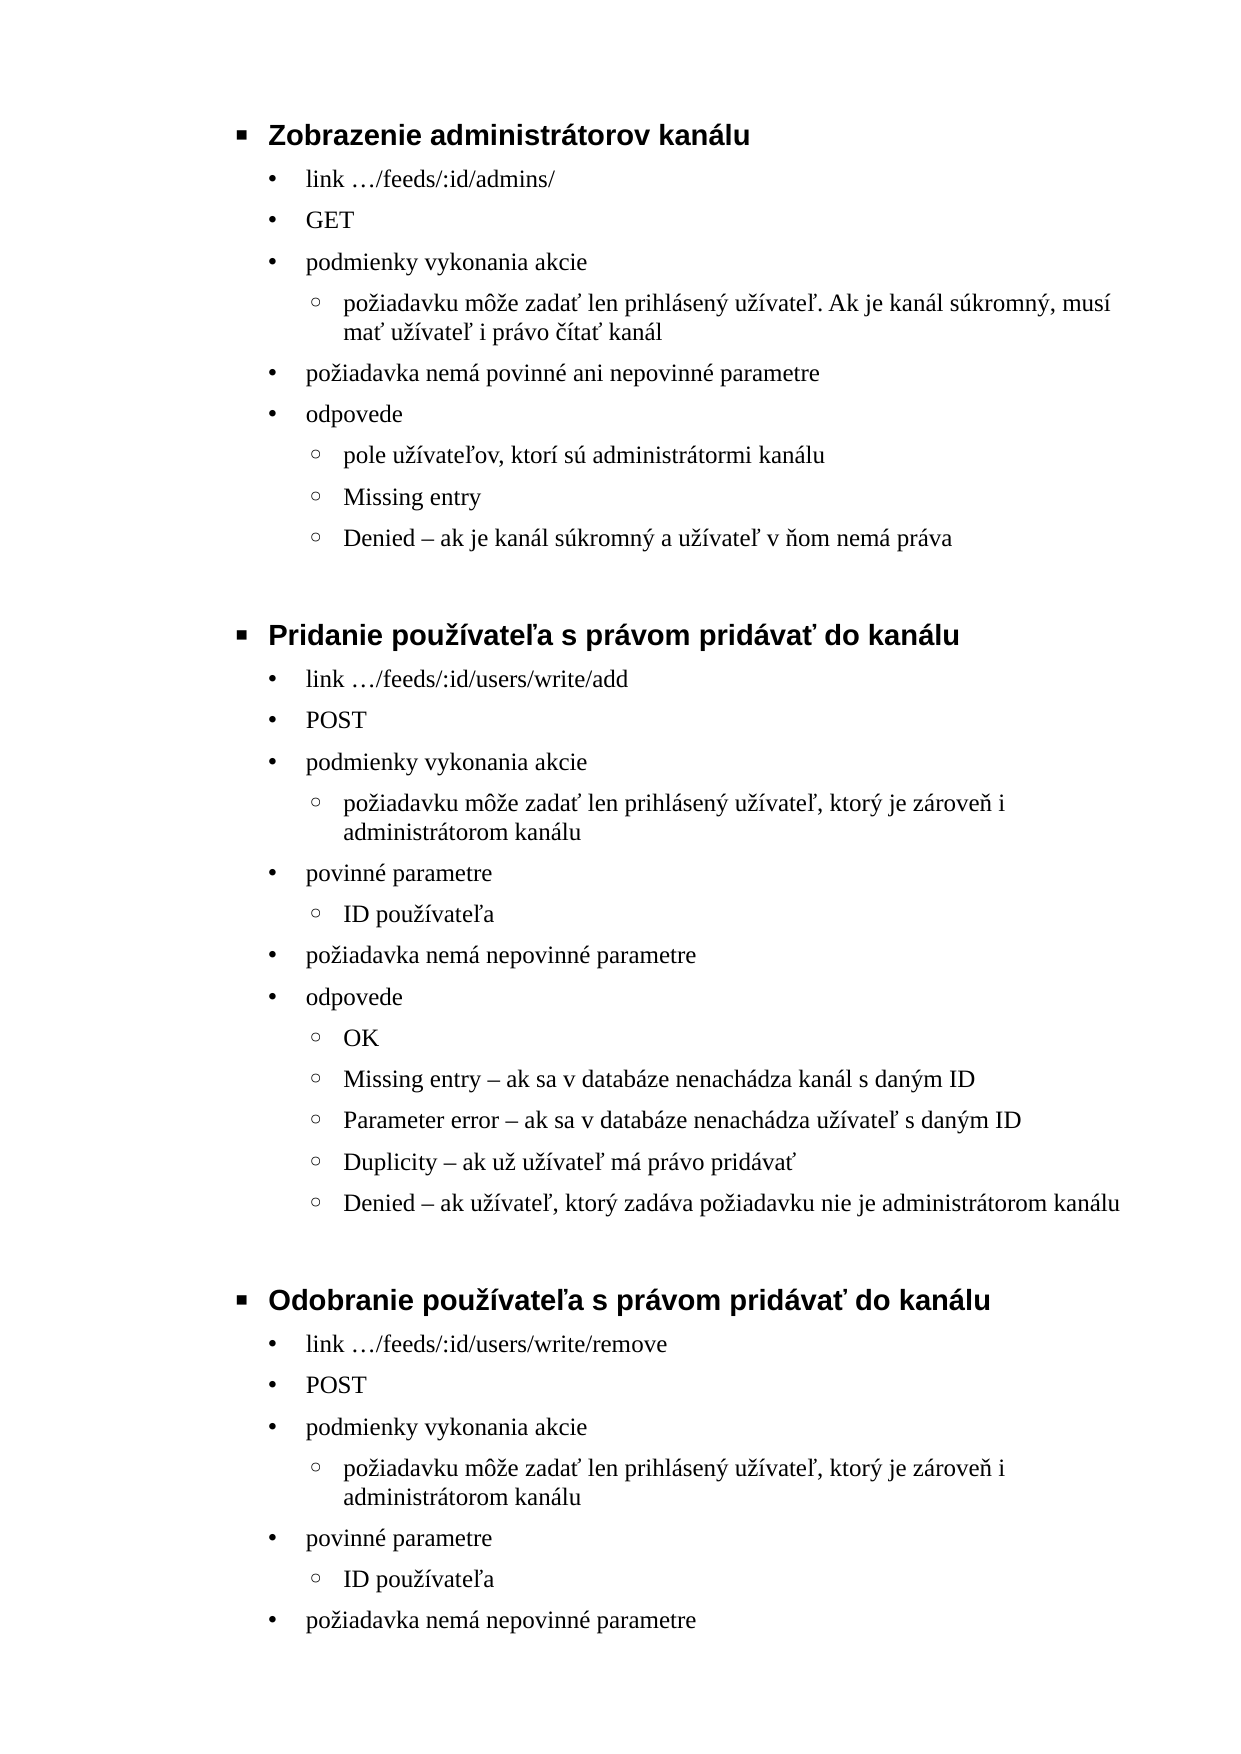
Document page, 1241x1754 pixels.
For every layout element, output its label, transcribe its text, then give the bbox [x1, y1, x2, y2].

list POST [268, 706, 1122, 734]
list povinné parametre [268, 1523, 1122, 1552]
subtitle Odobranie používateľa s právom pridávať do kanálu [231, 1283, 1122, 1317]
list link …/feeds/:id/admins/ [268, 164, 1122, 193]
list požiadavku môže zadať len prihlásený užívateľ, ktorý je zároveň i administrátorom kanálu [306, 1453, 1122, 1511]
list odpovede [268, 982, 1122, 1011]
list povinné parametre [268, 858, 1122, 887]
list Denied – ak užívateľ, ktorý zadáva požiadavku nie je administrátorom kanálu [306, 1188, 1122, 1246]
list požiadavka nemá povinné ani nepovinné parametre [268, 358, 1122, 387]
list link …/feeds/:id/users/write/remove [268, 1329, 1122, 1358]
list pole užívateľov, ktorí sú administrátormi kanálu [306, 441, 1122, 469]
list ID používateľa [306, 1564, 1122, 1593]
list Denied – ak je kanál súkromný a užívateľ v ňom nemá práva [306, 523, 1122, 581]
list OK [306, 1023, 1122, 1052]
list POST [268, 1371, 1122, 1399]
list Parameter error – ak sa v databáze nenachádza užívateľ s daným ID [306, 1106, 1122, 1134]
list požiadavku môže zadať len prihlásený užívateľ, ktorý je zároveň i administrátorom kanálu [306, 788, 1122, 846]
list Missing entry – ak sa v databáze nenachádza kanál s daným ID [306, 1064, 1122, 1093]
list podmienky vykonania akcie [268, 1412, 1122, 1441]
list podmienky vykonania akcie [268, 247, 1122, 276]
list Duplicity – ak už užívateľ má právo pridávať [306, 1147, 1122, 1176]
list link …/feeds/:id/users/write/add [268, 664, 1122, 693]
subtitle Pridanie používateľa s právom pridávať do kanálu [231, 618, 1122, 652]
list požiadavku môže zadať len prihlásený užívateľ. Ak je kanál súkromný, musí mať užívateľ i právo čítať kanál [306, 288, 1122, 346]
subtitle Zobrazenie administrátorov kanálu [231, 118, 1122, 152]
list ID používateľa [306, 899, 1122, 928]
list Missing entry [306, 482, 1122, 511]
list požiadavka nemá nepovinné parametre [268, 941, 1122, 969]
list GET [268, 206, 1122, 234]
list odpovede [268, 399, 1122, 428]
list podmienky vykonania akcie [268, 747, 1122, 776]
list požiadavka nemá nepovinné parametre [268, 1606, 1122, 1634]
